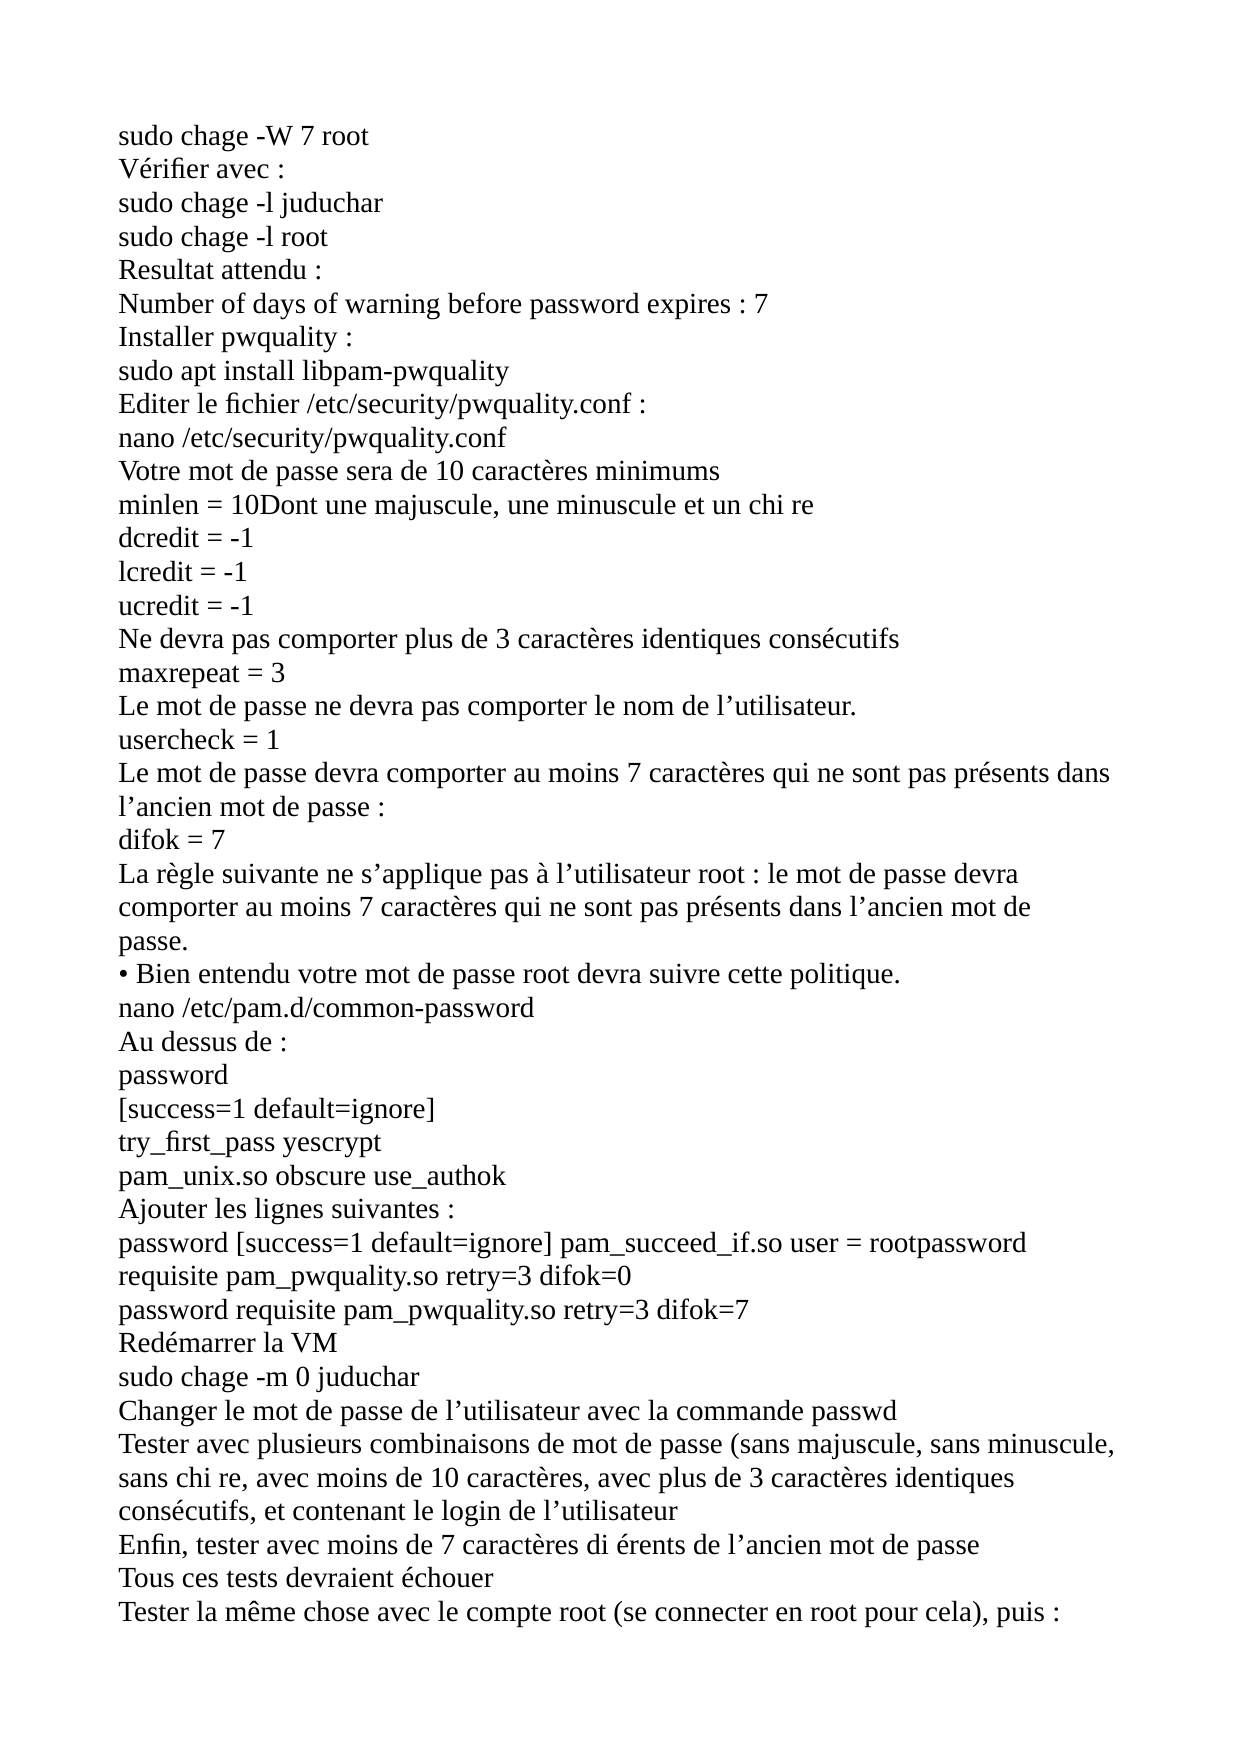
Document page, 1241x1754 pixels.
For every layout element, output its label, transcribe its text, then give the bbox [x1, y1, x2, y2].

text pam_unix.so obscure use_authok [118, 1158, 1122, 1191]
text Number of days of warning before password expires : 7 [118, 286, 1122, 319]
text Installer pwquality : [118, 319, 1122, 353]
text sudo chage -l root [118, 219, 1122, 252]
text Enﬁn, tester avec moins de 7 caractères di érents de l’ancien mot de passe [118, 1527, 1122, 1560]
text sans chi re, avec moins de 10 caractères, avec plus de 3 caractères identiques [118, 1460, 1122, 1493]
text password [118, 1057, 1122, 1091]
text sudo apt install libpam-pwquality [118, 353, 1122, 386]
text [success=1 default=ignore] [118, 1091, 1122, 1124]
text sudo chage -l juduchar [118, 185, 1122, 219]
text minlen = 10Dont une majuscule, une minuscule et un chi re [118, 487, 1122, 521]
text Le mot de passe ne devra pas comporter le nom de l’utilisateur. [118, 688, 1122, 722]
text sudo chage -W 7 root [118, 118, 1122, 152]
text Tester la même chose avec le compte root (se connecter en root pour cela), puis : [118, 1594, 1122, 1627]
text password [success=1 default=ignore] pam_succeed_if.so user = rootpassword requisite pam_pwquality.so retry=3 difok=0 [118, 1225, 1122, 1292]
text Au dessus de : [118, 1024, 1122, 1057]
text password requisite pam_pwquality.so retry=3 difok=7 [118, 1292, 1122, 1326]
text La règle suivante ne s’applique pas à l’utilisateur root : le mot de passe devra [118, 856, 1122, 889]
text Changer le mot de passe de l’utilisateur avec la commande passwd [118, 1393, 1122, 1426]
text ucredit = -1 [118, 588, 1122, 621]
text • Bien entendu votre mot de passe root devra suivre cette politique. [118, 957, 1122, 990]
text Editer le ﬁchier /etc/security/pwquality.conf : [118, 386, 1122, 420]
text l’ancien mot de passe : [118, 789, 1122, 822]
text try_ﬁrst_pass yescrypt [118, 1124, 1122, 1158]
text nano /etc/security/pwquality.conf [118, 420, 1122, 453]
text lcredit = -1 [118, 554, 1122, 588]
text comporter au moins 7 caractères qui ne sont pas présents dans l’ancien mot de [118, 889, 1122, 923]
text Resultat attendu : [118, 252, 1122, 286]
text dcredit = -1 [118, 521, 1122, 554]
text Tous ces tests devraient échouer [118, 1560, 1122, 1594]
text nano /etc/pam.d/common-password [118, 990, 1122, 1024]
text difok = 7 [118, 822, 1122, 856]
text usercheck = 1 [118, 722, 1122, 755]
text maxrepeat = 3 [118, 655, 1122, 688]
text Redémarrer la VM [118, 1326, 1122, 1359]
text Tester avec plusieurs combinaisons de mot de passe (sans majuscule, sans minuscule, [118, 1426, 1122, 1460]
text Le mot de passe devra comporter au moins 7 caractères qui ne sont pas présents dans [118, 755, 1122, 789]
text Ne devra pas comporter plus de 3 caractères identiques consécutifs [118, 621, 1122, 655]
text Vériﬁer avec : [118, 152, 1122, 185]
text Ajouter les lignes suivantes : [118, 1191, 1122, 1225]
text Votre mot de passe sera de 10 caractères minimums [118, 453, 1122, 487]
text sudo chage -m 0 juduchar [118, 1359, 1122, 1393]
text consécutifs, et contenant le login de l’utilisateur [118, 1493, 1122, 1527]
text passe. [118, 923, 1122, 957]
